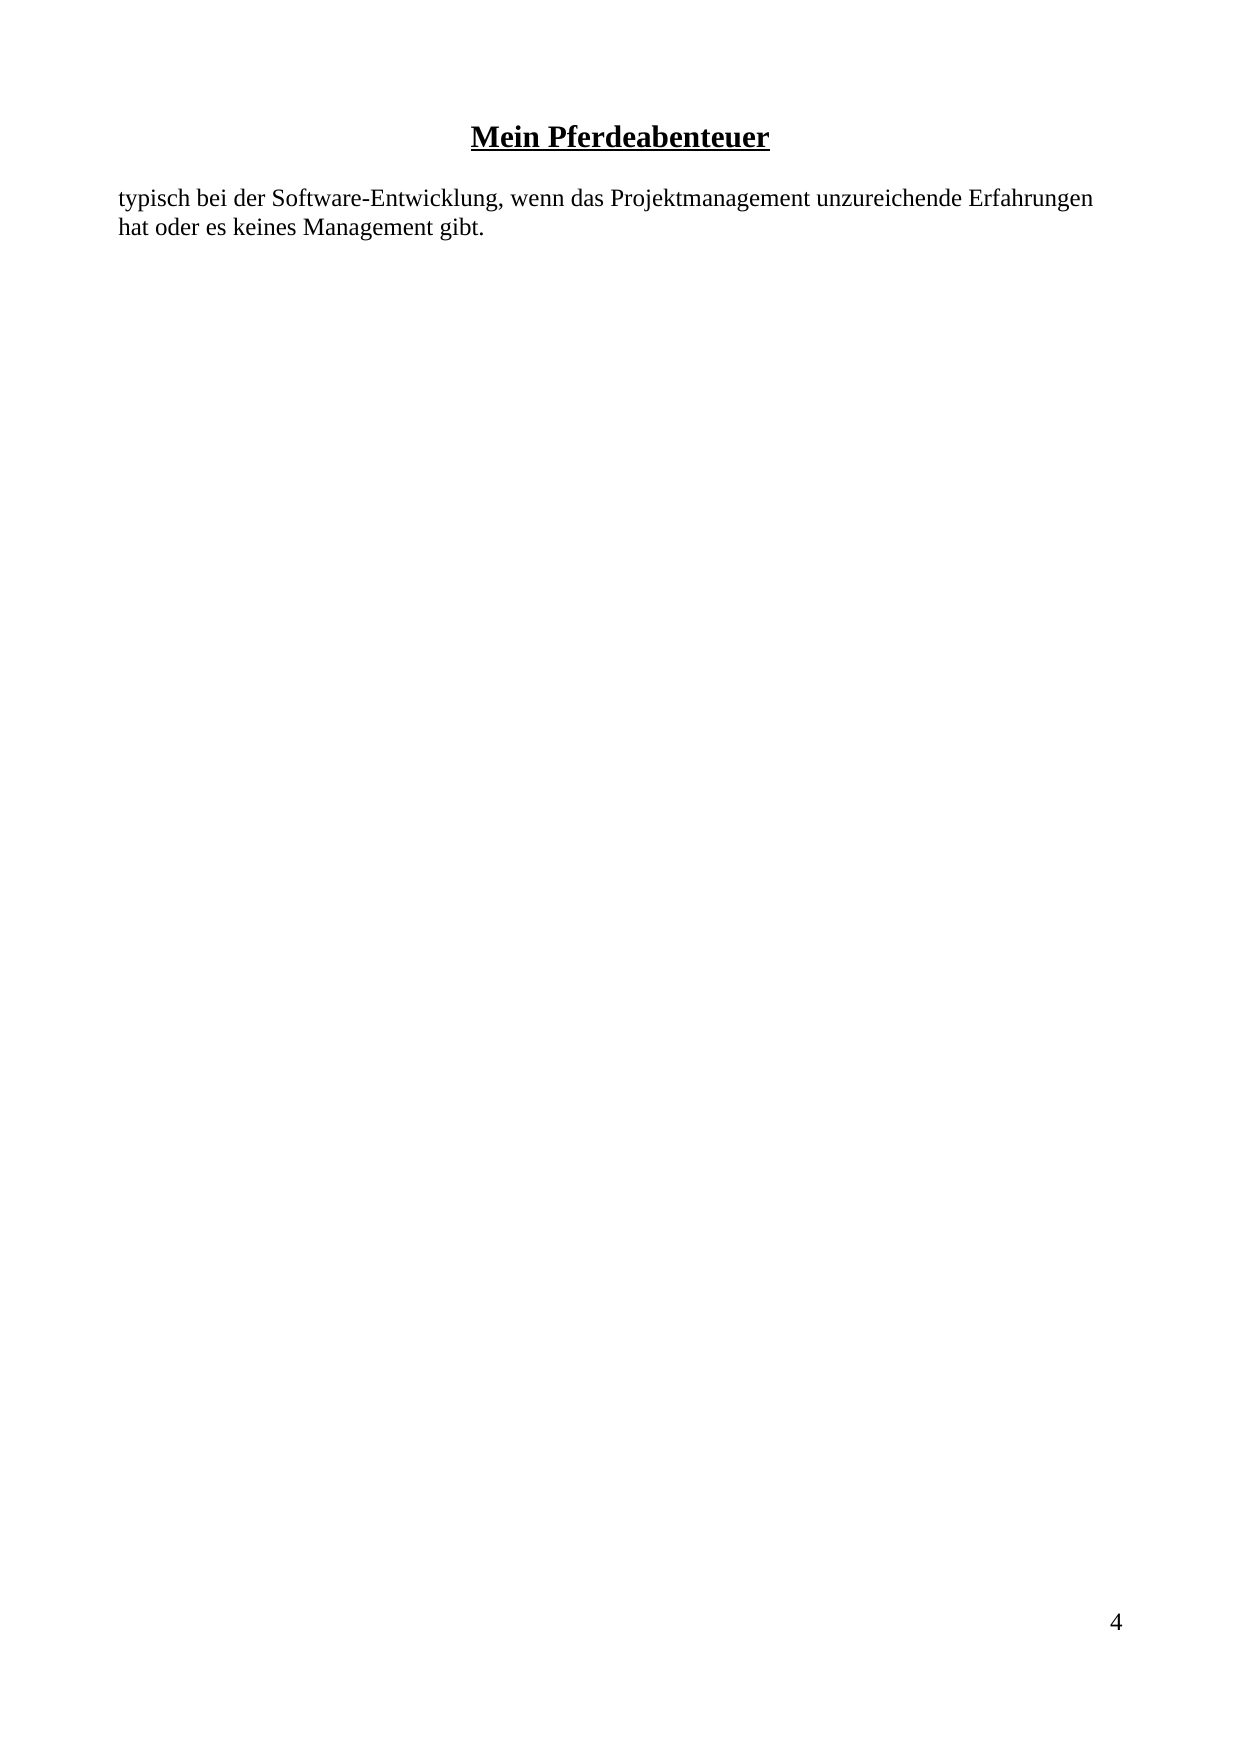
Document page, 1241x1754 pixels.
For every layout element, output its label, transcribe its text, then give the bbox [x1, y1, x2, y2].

text typisch bei der Software-Entwicklung, wenn das Projektmanagement unzureichende Erfahrungen hat oder es keines Management gibt. [118, 183, 1122, 241]
